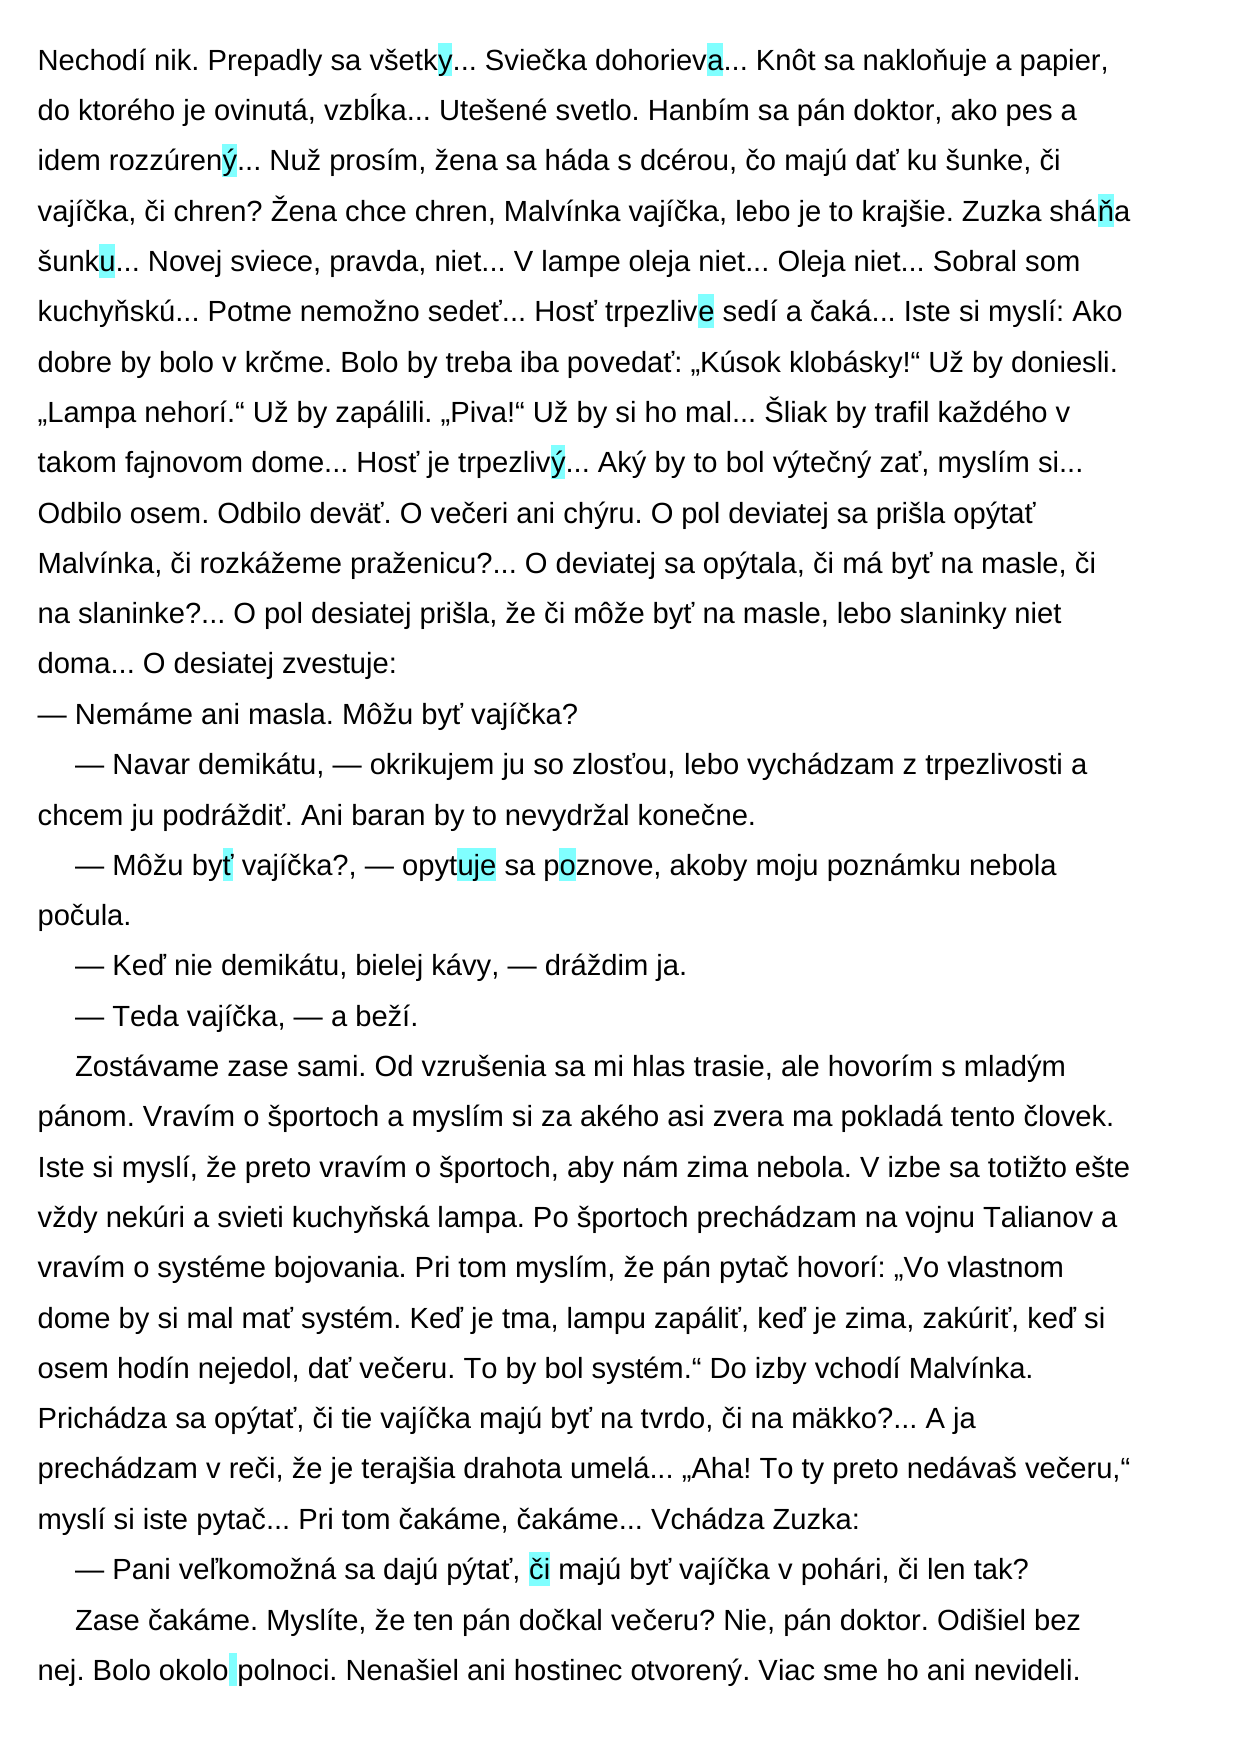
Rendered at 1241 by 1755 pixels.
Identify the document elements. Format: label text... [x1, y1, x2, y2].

text Nechodí nik. Prepadly sa všetky... Sviečka dohorieva... Knôt sa nakloňuje a papier, do ktorého je ovinutá, vzbĺka... Utešené svetlo. Hanbím sa pán doktor, ako pes a idem rozzúrený... Nuž prosím, žena sa háda s dcérou, čo majú dať ku šunke, či vajíčka, či chren? Žena chce chren, Malvínka vajíčka, lebo je to krajšie. Zuzka sháňa šunku... Novej sviece, pravda, niet... V lampe oleja niet... Oleja niet... Sobral som kuchyňskú... Potme nemožno sedeť... Hosť trpezlive sedí a čaká... Iste si myslí: Ako dobre by bolo v krčme. Bolo by treba iba po­vedať: „Kúsok klobásky!“ Už by doniesli. „Lampa nehorí.“ Už by zapálili. „Piva!“ Už by si ho mal... Šliak by trafil každého v takom fajnovom dome... Hosť je trpezlivý... Aký by to bol výtečný zať, myslím si... Odbilo osem. Odbilo deväť. O večeri ani chýru. O pol deviatej sa prišla opýtať Malvínka, či rozkážeme praženicu?... O deviatej sa opýtala, či má byť na masle, či na slaninke?... O pol desiatej prišla, že či môže byť na masle, lebo sla­ninky niet doma... O desiatej zvestuje: [37, 43, 1136, 680]
text Zase čakáme. Myslíte, že ten pán dočkal ve­čeru? Nie, pán doktor. Odišiel bez nej. Bolo okolo polnoci. Nenašiel ani hostinec otvorený. Viac sme ho ani nevideli. [37, 1602, 1136, 1686]
text — Keď nie demikátu, bielej kávy, — dráždim ja. [37, 948, 1136, 982]
text — Navar demikátu, — okrikujem ju so zlosťou, lebo vychádzam z trpezlivosti a chcem ju podráždiť. Ani baran by to nevydržal konečne. [37, 747, 1136, 831]
text — Môžu byť vajíčka?, — opytuje sa poznove, akoby moju poznámku nebola počula. [37, 848, 1136, 932]
text — Pani veľkomožná sa dajú pýtať, či majú byť vajíčka v pohári, či len tak? [37, 1552, 1136, 1586]
text — Nemáme ani masla. Môžu byť vajíčka? [37, 697, 1136, 730]
text — Teda vajíčka, — a beží. [37, 999, 1136, 1032]
text Zostávame zase sami. Od vzrušenia sa mi hlas trasie, ale hovorím s mladým pánom. Vravím o športoch a myslím si za akého asi zvera ma pokladá tento človek. Iste si myslí, že preto vravím o športoch, aby nám zima nebola. V izbe sa to­tižto ešte vždy nekúri a svieti kuchyňská lampa. Po športoch prechádzam na vojnu Talianov a vravím o systéme bojovania. Pri tom myslím, že pán pytač hovorí: „Vo vlastnom dome by si mal mať systém. Keď je tma, lampu zapáliť, keď je zima, zakúriť, keď si osem hodín nejedol, dať ve­čeru. To by bol systém.“ Do izby vchodí Malvínka. Prichádza sa opýtať, či tie vajíčka majú byť na tvrdo, či na mäkko?... A ja prechádzam v reči, že je terajšia drahota umelá... „Aha! To ty preto nedávaš večeru,“ myslí si iste pytač... Pri tom čakáme, čakáme... Vchádza Zuzka: [37, 1049, 1136, 1535]
